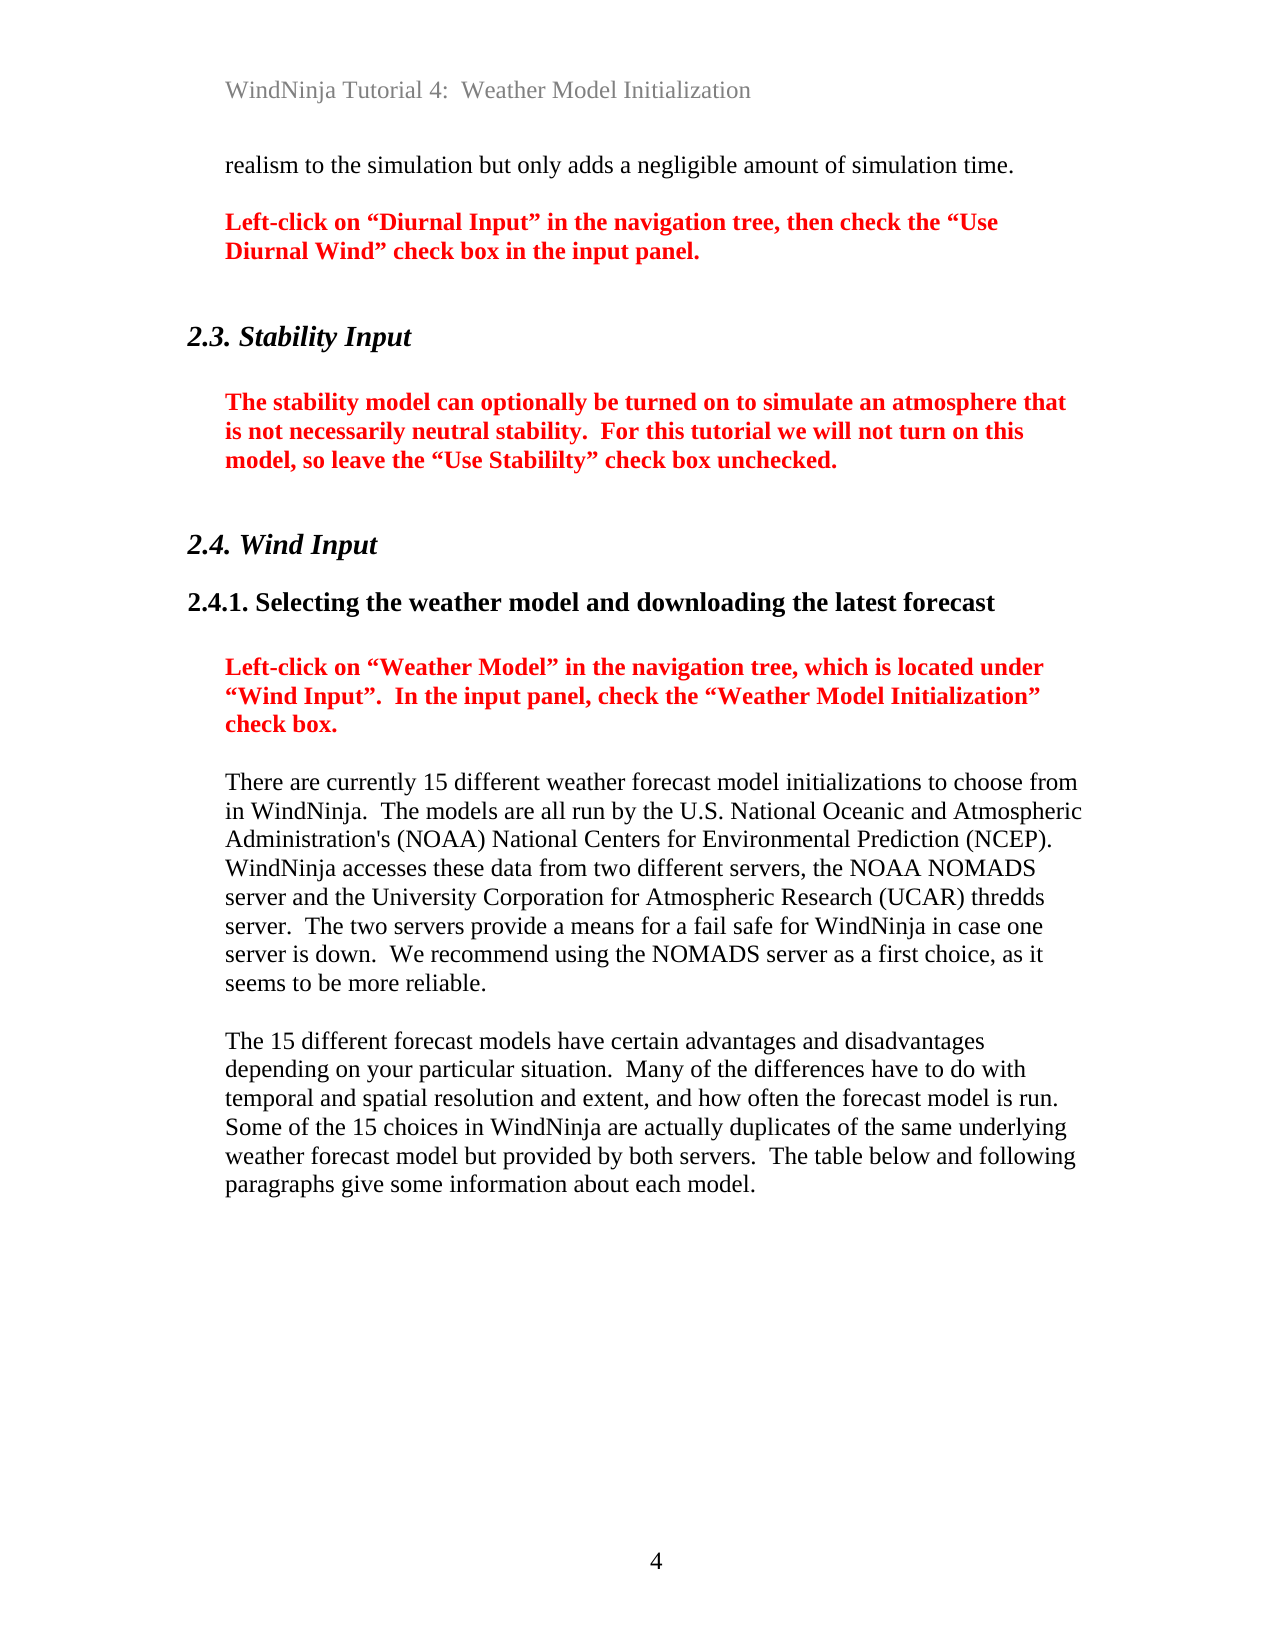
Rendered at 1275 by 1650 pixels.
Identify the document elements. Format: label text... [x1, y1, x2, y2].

text The 15 different forecast models have certain advantages and disadvantages depending on your particular situation. Many of the differences have to do with temporal and spatial resolution and extent, and how often the forecast model is run. Some of the 15 choices in WindNinja are actually duplicates of the same underlying weather forecast model but provided by both servers. The table below and following paragraphs give some information about each model. [225, 1026, 1087, 1198]
subtitle Selecting the weather model and downloading the latest forecast [187, 586, 1087, 617]
text realism to the simulation but only adds a negligible amount of simulation time. [225, 150, 1087, 179]
subtitle Stability Input [187, 319, 1087, 352]
subtitle Wind Input [187, 527, 1087, 561]
text The stability model can optionally be turned on to simulate an atmosphere that is not necessarily neutral stability. For this tutorial we will not turn on this model, so leave the “Use Stabililty” check box unchecked. [225, 387, 1087, 473]
text There are currently 15 different weather forecast model initializations to choose from in WindNinja. The models are all run by the U.S. National Oceanic and Atmospheric Administration's (NOAA) National Centers for Environmental Prediction (NCEP). WindNinja accesses these data from two different servers, the NOAA NOMADS server and the University Corporation for Atmospheric Research (UCAR) thredds server. The two servers provide a means for a fail safe for WindNinja in case one server is down. We recommend using the NOMADS server as a first choice, as it seems to be more reliable. [225, 767, 1087, 997]
text Left-click on “Weather Model” in the navigation tree, which is located under “Wind Input”. In the input panel, check the “Weather Model Initialization” check box. [225, 652, 1087, 738]
text Left-click on “Diurnal Input” in the navigation tree, then check the “Use Diurnal Wind” check box in the input panel. [225, 207, 1087, 265]
